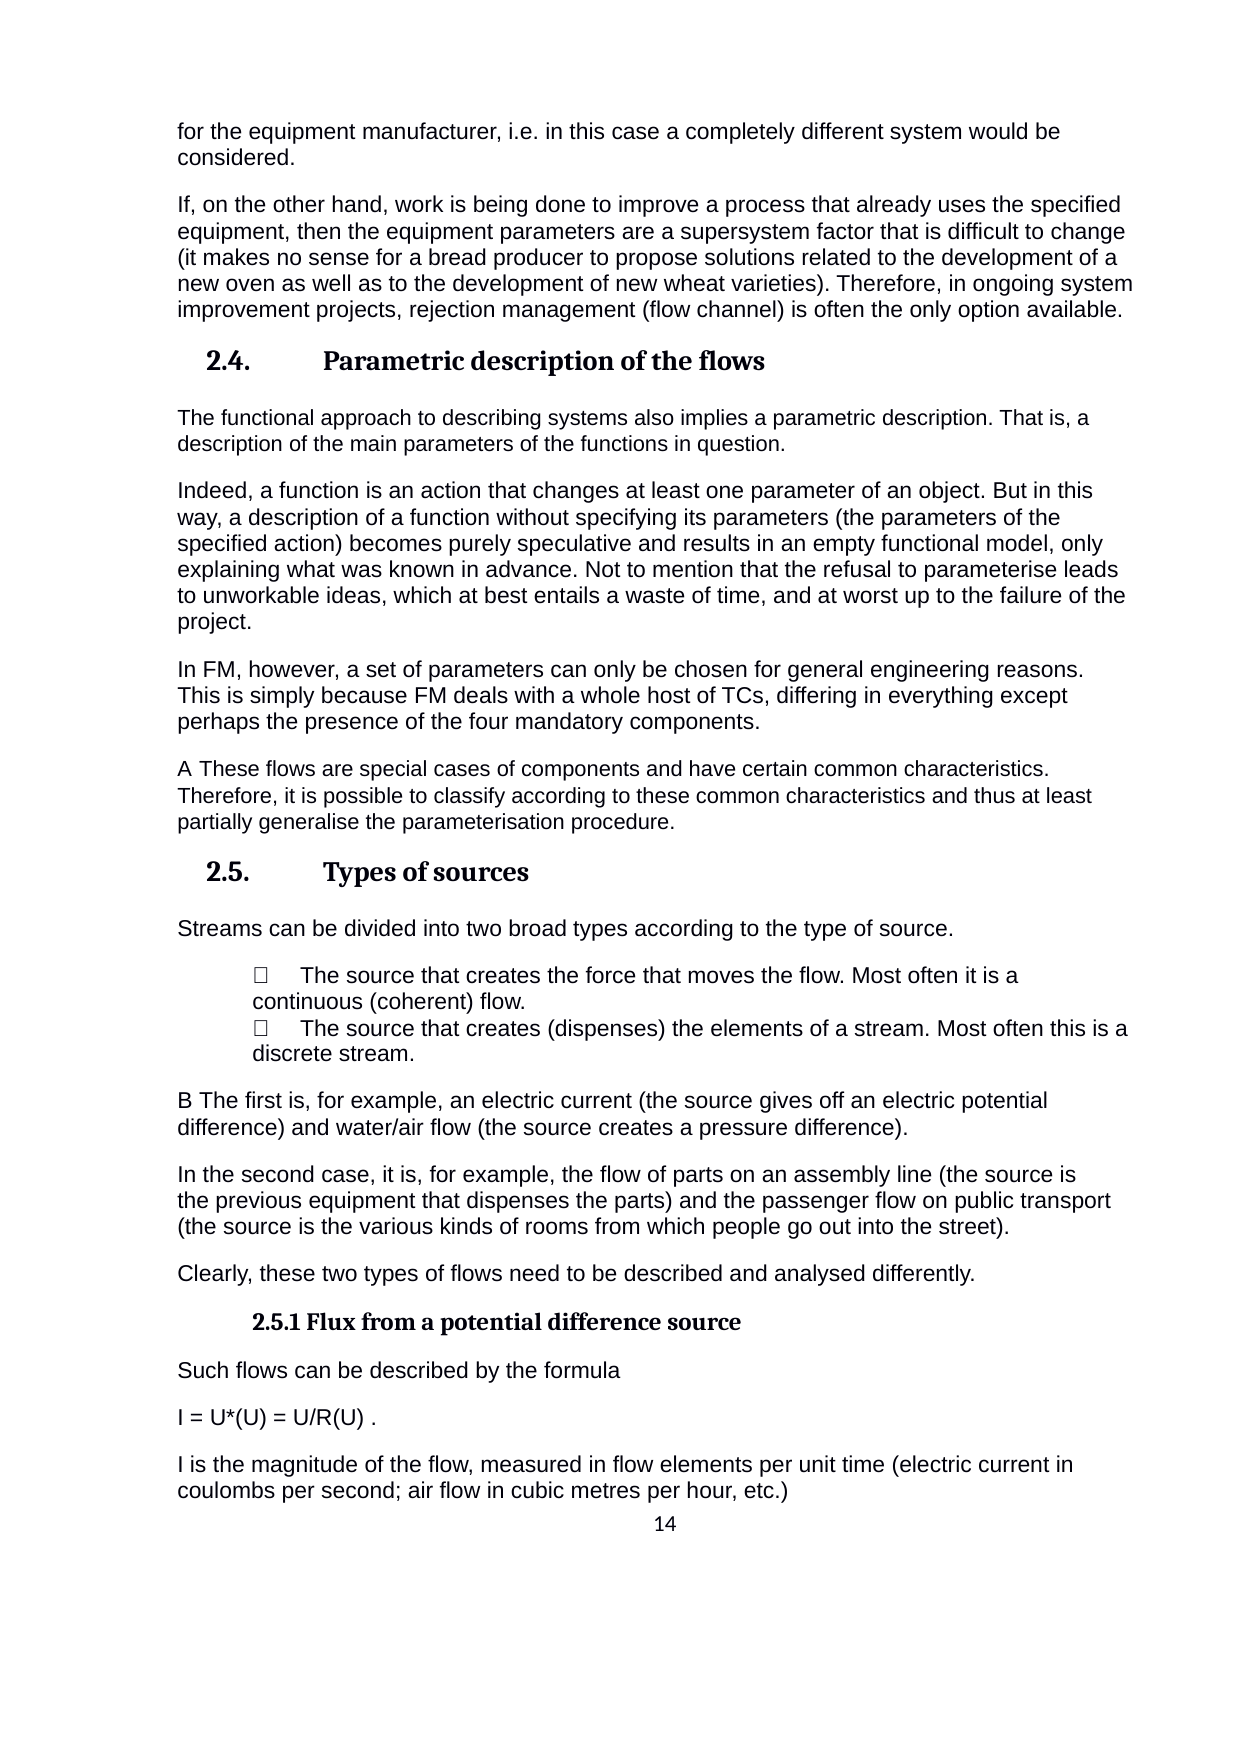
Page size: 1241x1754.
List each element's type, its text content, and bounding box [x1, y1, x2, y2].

text 2.4. Parametric description of the flows [206, 344, 1144, 378]
text If, on the other hand, work is being done to improve a process that already uses the specified equipment, then the equipment parameters are a supersystem factor that is difficult to change (it makes no sense for a bread producer to propose solutions related to the development of a new oven as well as to the development of new wheat varieties). Therefore, in ongoing system improvement projects, rejection management (flow channel) is often the only option available. [177, 192, 1135, 323]
list These flows are special cases of components and have certain common characteristics. Therefore, it is possible to classify according to these common characteristics and thus at least partially generalise the parameterisation procedure. [177, 756, 1112, 834]
text 14 [150, 1509, 1179, 1537]
text I is the magnitude of the flow, measured in flow elements per unit time (electric current in coulombs per second; air flow in cubic metres per hour, etc.) [177, 1452, 1075, 1504]
text Such flows can be described by the formula [177, 1357, 1144, 1383]
text In FM, however, a set of parameters can only be chosen for general engineering reasons. This is simply because FM deals with a whole host of TCs, differing in everything except perhaps the presence of the four mandatory components. [177, 657, 1123, 734]
text Streams can be divided into two broad types according to the type of source. [177, 914, 1144, 941]
text for the equipment manufacturer, i.e. in this case a completely different system would be considered. [177, 118, 1102, 170]
text Indeed, a function is an action that changes at least one parameter of an object. But in this way, a description of a function without specifying its parameters (the parameters of the specified action) becomes purely speculative and results in an empty functional model, only explaining what was known in advance. Not to mention that the refusal to parameterise leads to unworkable ideas, which at best entails a waste of time, and at worst up to the failure of the project. [177, 478, 1135, 634]
text I = U*(U) = U/R(U) . [177, 1404, 1144, 1431]
text 2.5.1 Flux from a potential difference source [252, 1307, 1144, 1336]
text 2.5. Types of sources [206, 855, 1144, 888]
text The functional approach to describing systems also implies a parametric description. That is, a description of the main parameters of the functions in question. [177, 404, 1100, 456]
list The source that creates the force that moves the flow. Most often it is a continuous (coherent) flow. [252, 964, 1054, 1014]
list The first is, for example, an electric current (the source gives off an electric potential difference) and water/air flow (the source creates a pressure difference). [177, 1088, 1137, 1140]
text In the second case, it is, for example, the flow of parts on an assembly line (the source is the previous equipment that dispenses the parts) and the passenger flow on public transport (the source is the various kinds of rooms from which people go out into the street). [177, 1162, 1114, 1239]
text Clearly, these two types of flows need to be described and analysed differently. [177, 1261, 1035, 1287]
list The source that creates (dispenses) the elements of a stream. Most often this is a discrete stream. [252, 1016, 1144, 1066]
